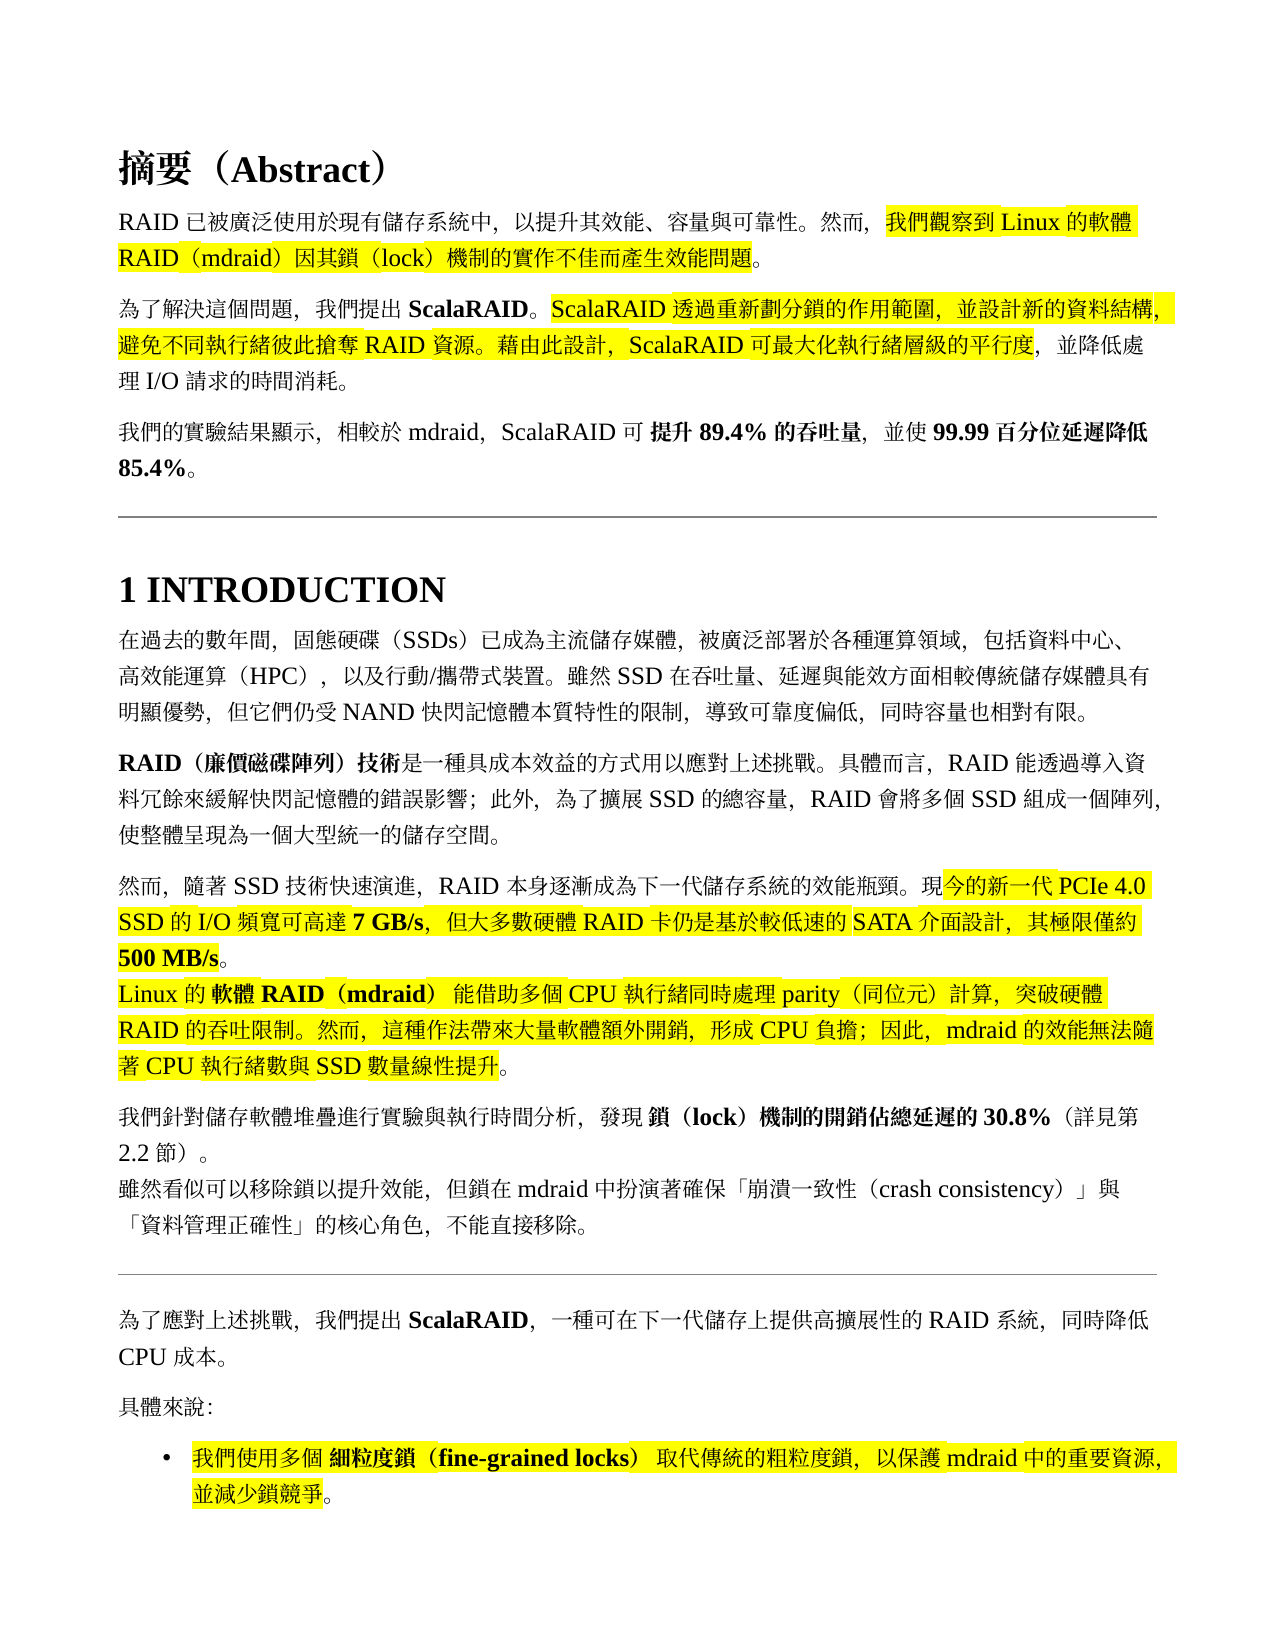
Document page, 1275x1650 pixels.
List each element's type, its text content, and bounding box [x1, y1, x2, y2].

text 我們針對儲存軟體堆疊進行實驗與執行時間分析，發現 鎖（lock）機制的開銷佔總延遲的 30.8%（詳見第 2.2 節）。 雖然看似可以移除鎖以提升效能，但鎖在 mdraid 中扮演著確保「崩潰一致性（crash consistency）」與「資料管理正確性」的核心角色，不能直接移除。 [118, 1100, 1157, 1240]
text 為了應對上述挑戰，我們提出 ScalaRAID，一種可在下一代儲存上提供高擴展性的 RAID 系統，同時降低 CPU 成本。 [118, 1304, 1157, 1371]
text 我們的實驗結果顯示，相較於 mdraid，ScalaRAID 可 提升 89.4% 的吞吐量，並使 99.99 百分位延遲降低 85.4%。 [118, 415, 1157, 483]
text 具體來說： [118, 1391, 1157, 1422]
text 為了解決這個問題，我們提出 ScalaRAID。ScalaRAID 透過重新劃分鎖的作用範圍，並設計新的資料結構，避免不同執行緒彼此搶奪 RAID 資源。藉由此設計，ScalaRAID 可最大化執行緒層級的平行度，並降低處理 I/O 請求的時間消耗。 [118, 292, 1157, 396]
text 然而，隨著 SSD 技術快速演進，RAID 本身逐漸成為下一代儲存系統的效能瓶頸。現今的新一代 PCIe 4.0 SSD 的 I/O 頻寬可高達 7 GB/s，但大多數硬體 RAID 卡仍是基於較低速的 SATA 介面設計，其極限僅約 500 MB/s。 Linux 的 軟體 RAID（mdraid） 能借助多個 CPU 執行緒同時處理 parity（同位元）計算，突破硬體 RAID 的吞吐限制。然而，這種作法帶來大量軟體額外開銷，形成 CPU 負擔；因此，mdraid 的效能無法隨著 CPU 執行緒數與 SSD 數量線性提升。 [118, 869, 1157, 1081]
list 我們使用多個 細粒度鎖（fine-grained locks） 取代傳統的粗粒度鎖，以保護 mdraid 中的重要資源，並減少鎖競爭。 [162, 1441, 1157, 1509]
text RAID（廉價磁碟陣列）技術是一種具成本效益的方式用以應對上述挑戰。具體而言，RAID 能透過導入資料冗餘來緩解快閃記憶體的錯誤影響；此外，為了擴展 SSD 的總容量，RAID 會將多個 SSD 組成一個陣列，使整體呈現為一個大型統一的儲存空間。 [118, 746, 1157, 849]
text 在過去的數年間，固態硬碟（SSDs）已成為主流儲存媒體，被廣泛部署於各種運算領域，包括資料中心、高效能運算（HPC），以及行動/攜帶式裝置。雖然 SSD 在吞吐量、延遲與能效方面相較傳統儲存媒體具有明顯優勢，但它們仍受 NAND 快閃記憶體本質特性的限制，導致可靠度偏低，同時容量也相對有限。 [118, 623, 1157, 727]
subtitle 摘要（Abstract） [118, 139, 1157, 193]
text RAID 已被廣泛使用於現有儲存系統中，以提升其效能、容量與可靠性。然而，我們觀察到 Linux 的軟體 RAID（mdraid）因其鎖（lock）機制的實作不佳而產生效能問題。 [118, 205, 1157, 273]
subtitle 1 INTRODUCTION [118, 567, 1157, 610]
